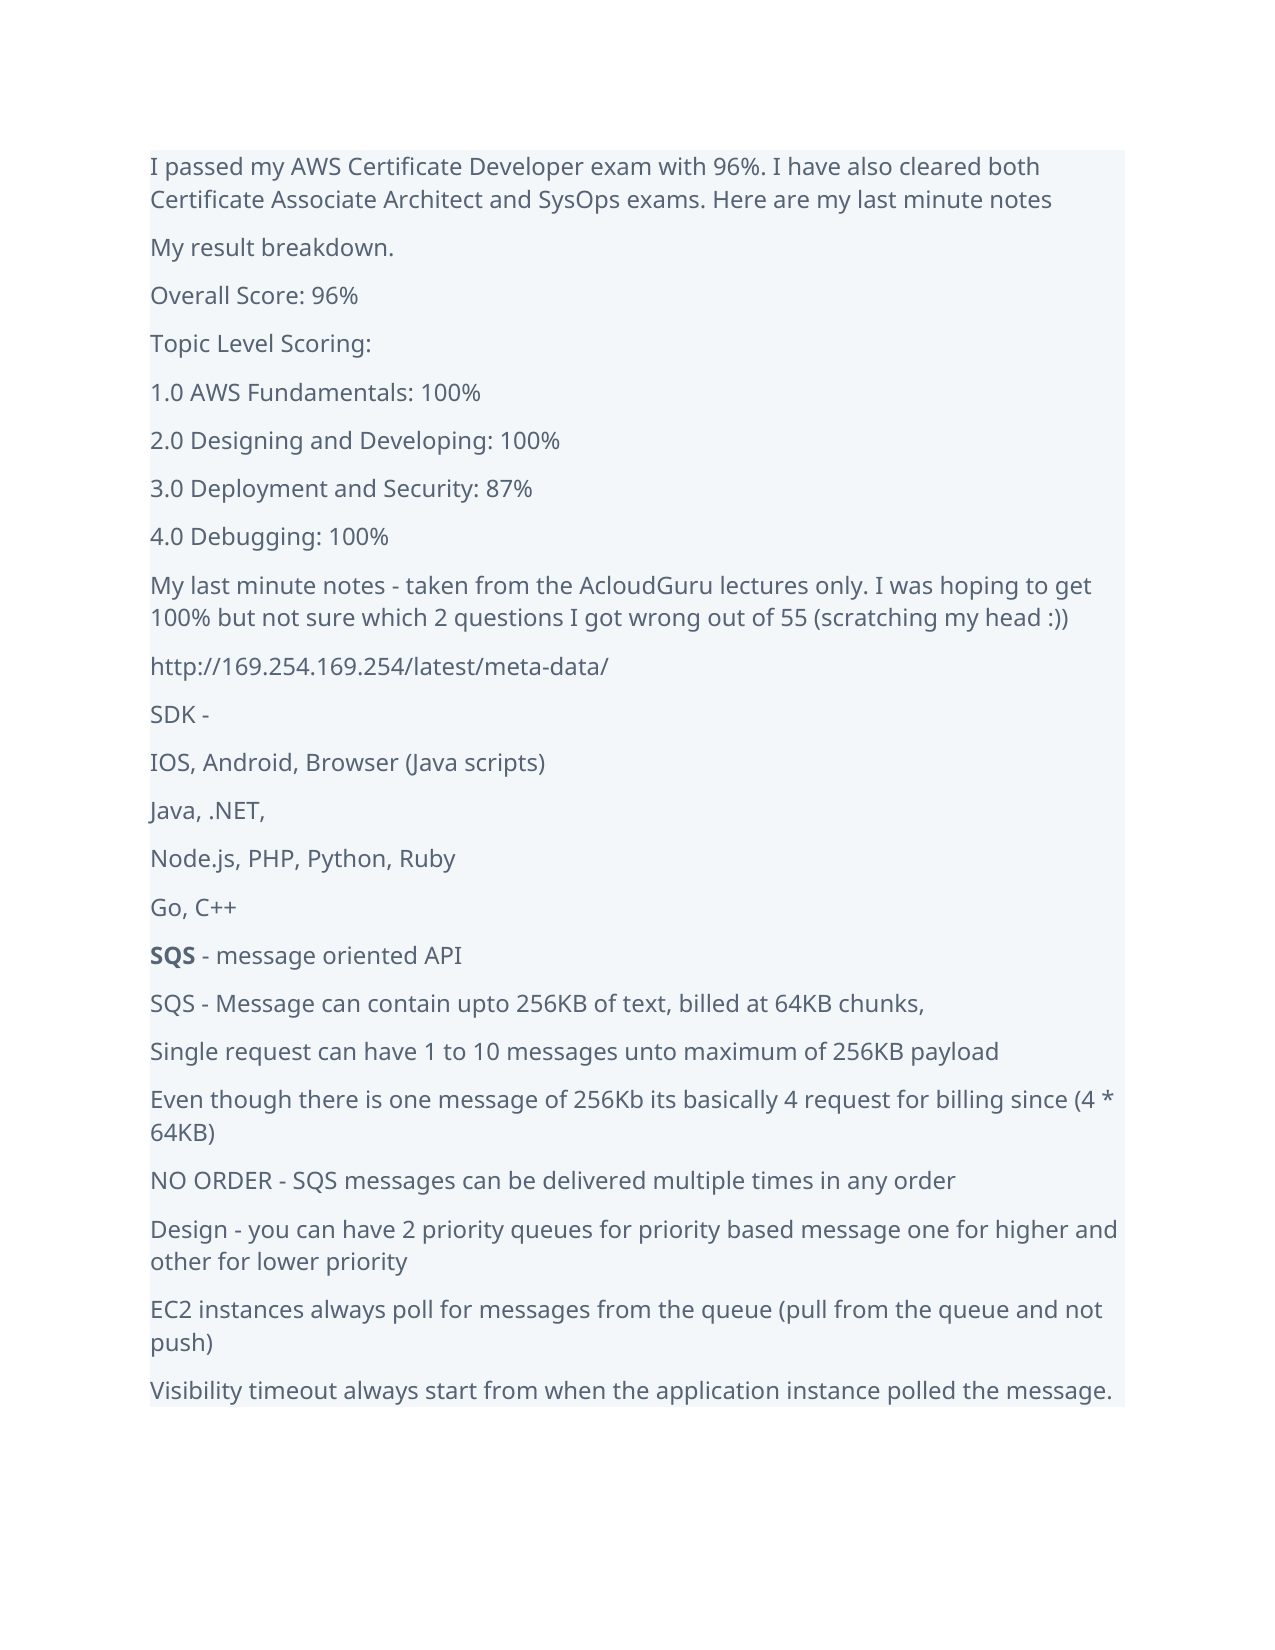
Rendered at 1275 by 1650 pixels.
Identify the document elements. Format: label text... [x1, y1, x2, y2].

text Topic Level Scoring: [150, 327, 1125, 360]
text Single request can have 1 to 10 messages unto maximum of 256KB payload [150, 1035, 1125, 1068]
text http://169.254.169.254/latest/meta-data/ [150, 649, 1125, 682]
text Java, .NET, [150, 794, 1125, 827]
text Design - you can have 2 priority queues for priority based message one for higher and other for lower priority [150, 1212, 1125, 1278]
text 3.0 Deployment and Security: 87% [150, 472, 1125, 504]
text My last minute notes - taken from the AcloudGuru lectures only. I was hoping to get 100% but not sure which 2 questions I got wrong out of 55 (scratching my head :)) [150, 568, 1125, 634]
text 4.0 Debugging: 100% [150, 520, 1125, 553]
text Visibility timeout always start from when the application instance polled the message. [150, 1374, 1125, 1407]
text SQS - message oriented API [150, 939, 1125, 971]
text 2.0 Designing and Developing: 100% [150, 424, 1125, 456]
text EC2 instances always poll for messages from the queue (pull from the queue and not push) [150, 1293, 1125, 1358]
text Go, C++ [150, 890, 1125, 923]
text IOS, Android, Browser (Java scripts) [150, 746, 1125, 778]
text Node.js, PHP, Python, Ruby [150, 842, 1125, 875]
text I passed my AWS Certificate Developer exam with 96%. I have also cleared both Certificate Associate Architect and SysOps exams. Here are my last minute notes [150, 150, 1125, 215]
text NO ORDER - SQS messages can be delivered multiple times in any order [150, 1164, 1125, 1197]
text My result breakdown. [150, 231, 1125, 263]
text SDK - [150, 697, 1125, 730]
text SQS - Message can contain upto 256KB of text, billed at 64KB chunks, [150, 987, 1125, 1019]
text Overall Score: 96% [150, 279, 1125, 312]
text Even though there is one message of 256Kb its basically 4 request for billing since (4 * 64KB) [150, 1083, 1125, 1148]
text 1.0 AWS Fundamentals: 100% [150, 376, 1125, 408]
